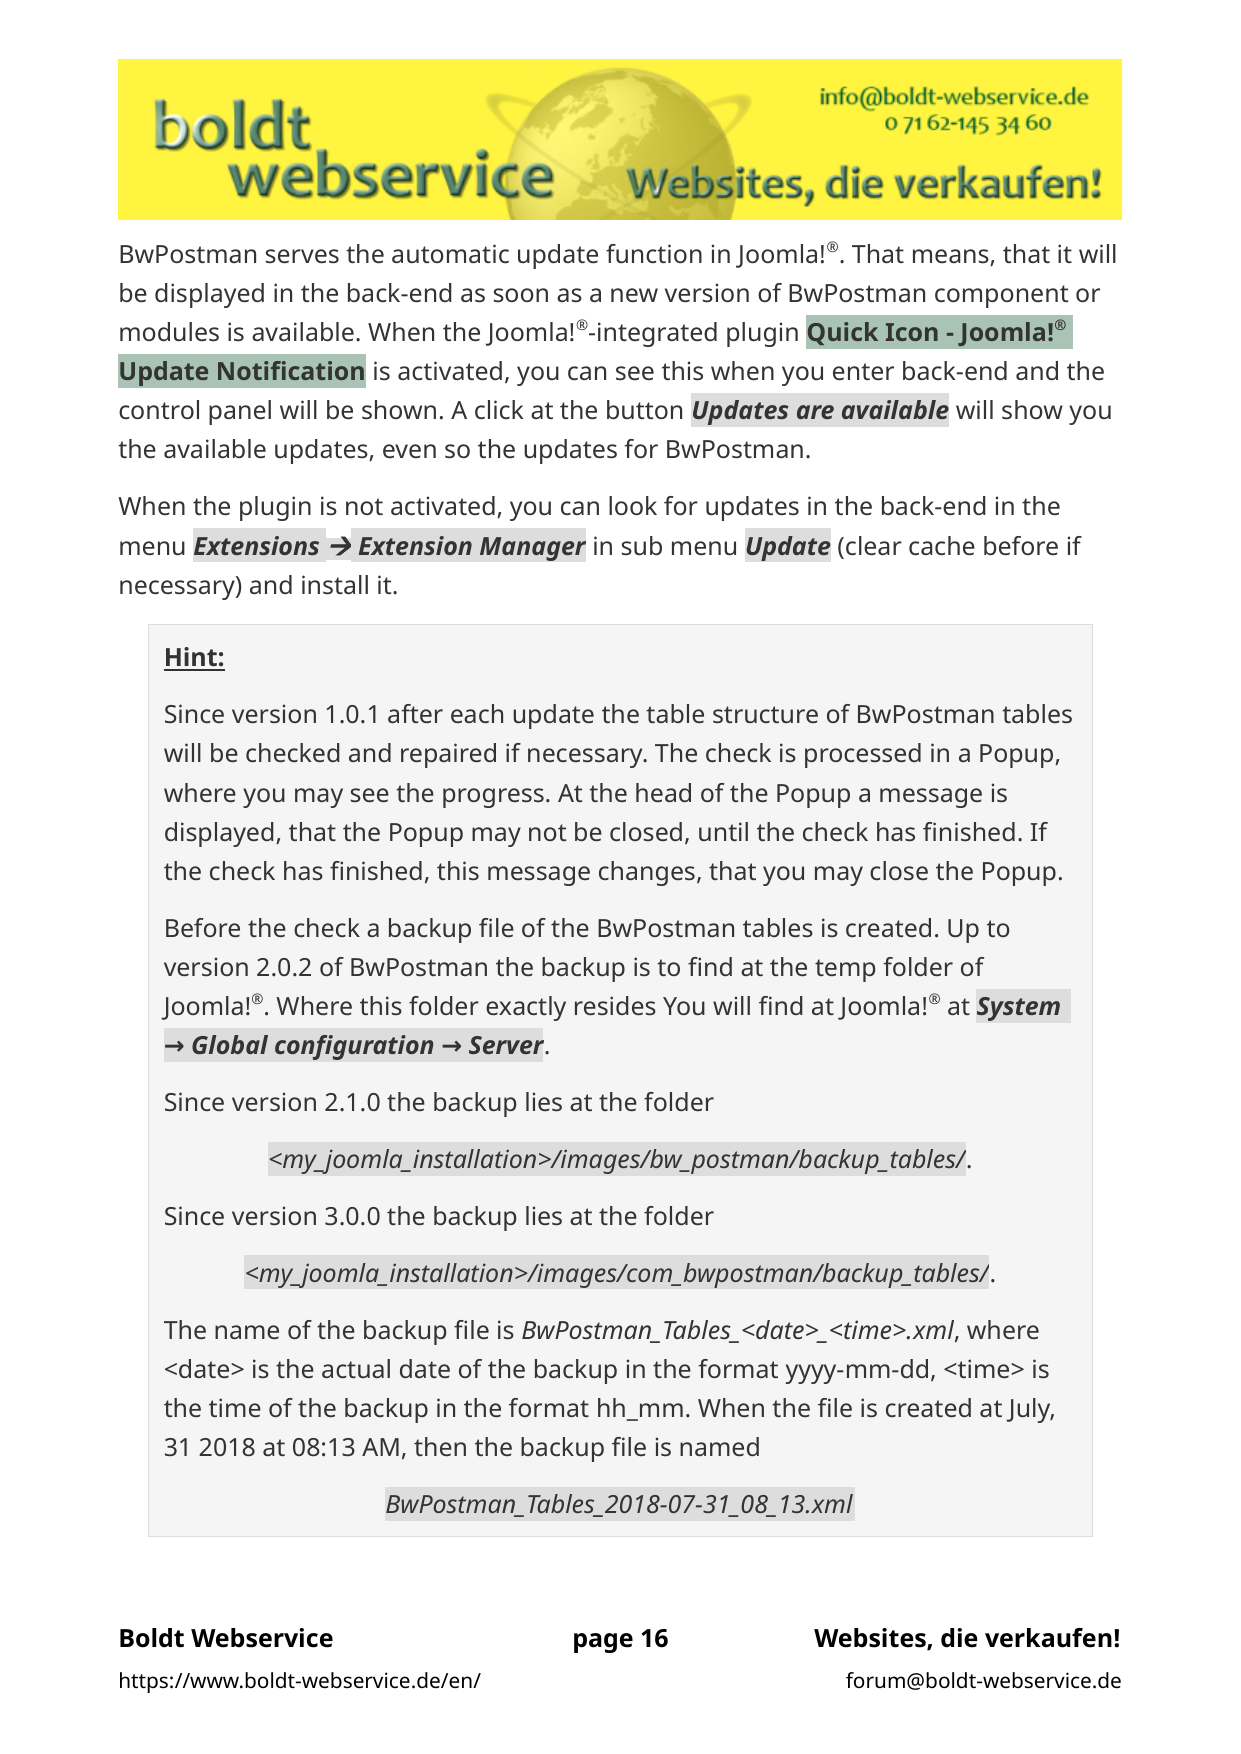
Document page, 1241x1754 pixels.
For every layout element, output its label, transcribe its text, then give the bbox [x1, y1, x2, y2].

text When the plugin is not activated, you can look for updates in the back-end in the menu Extensions  Extension Manager in sub menu Update (clear cache before if necessary) and install it. [118, 489, 1122, 601]
picture [118, 59, 1123, 220]
text Before the check a backup file of the BwPostman tables is created. Up to version 2.0.2 of BwPostman the backup is to find at the temp folder of Joomla!®. Where this folder exactly resides You will find at Joomla!® at System → Global configuration → Server. [149, 894, 1092, 1062]
text Hint: [149, 625, 1092, 674]
text Since version 3.0.0 the backup lies at the folder [149, 1183, 1092, 1233]
text <my_joomla_installation>/images/com_bwpostman/backup_tables/. [149, 1239, 1092, 1289]
text BwPostman serves the automatic update function in Joomla!®. That means, that it will be displayed in the back-end as soon as a new version of BwPostman component or modules is available. When the Joomla!®-integrated plugin Quick Icon - Joomla!® Update Notification is activated, you can see this when you enter back-end and the control panel will be shown. A click at the button Updates are available will show you the available updates, even so the updates for BwPostman. [118, 236, 1122, 466]
text <my_joomla_installation>/images/bw_postman/backup_tables/. [149, 1126, 1092, 1176]
text The name of the backup file is BwPostman_Tables_<date>_<time>.xml, where <date> is the actual date of the backup in the format yyyy-mm-dd, <time> is the time of the backup in the format hh_mm. When the file is created at July, 31 2018 at 08:13 AM, then the backup file is named [149, 1296, 1092, 1464]
text Since version 1.0.1 after each update the table structure of BwPostman tables will be checked and repaired if necessary. The check is processed in a Popup, where you may see the progress. At the head of the Popup a message is displayed, that the Popup may not be closed, until the check has finished. If the check has finished, this message changes, that you may close the Popup. [149, 681, 1092, 888]
text BwPostman_Tables_2018-07-31_08_13.xml [149, 1471, 1092, 1536]
text Since version 2.1.0 the backup lies at the folder [149, 1069, 1092, 1119]
